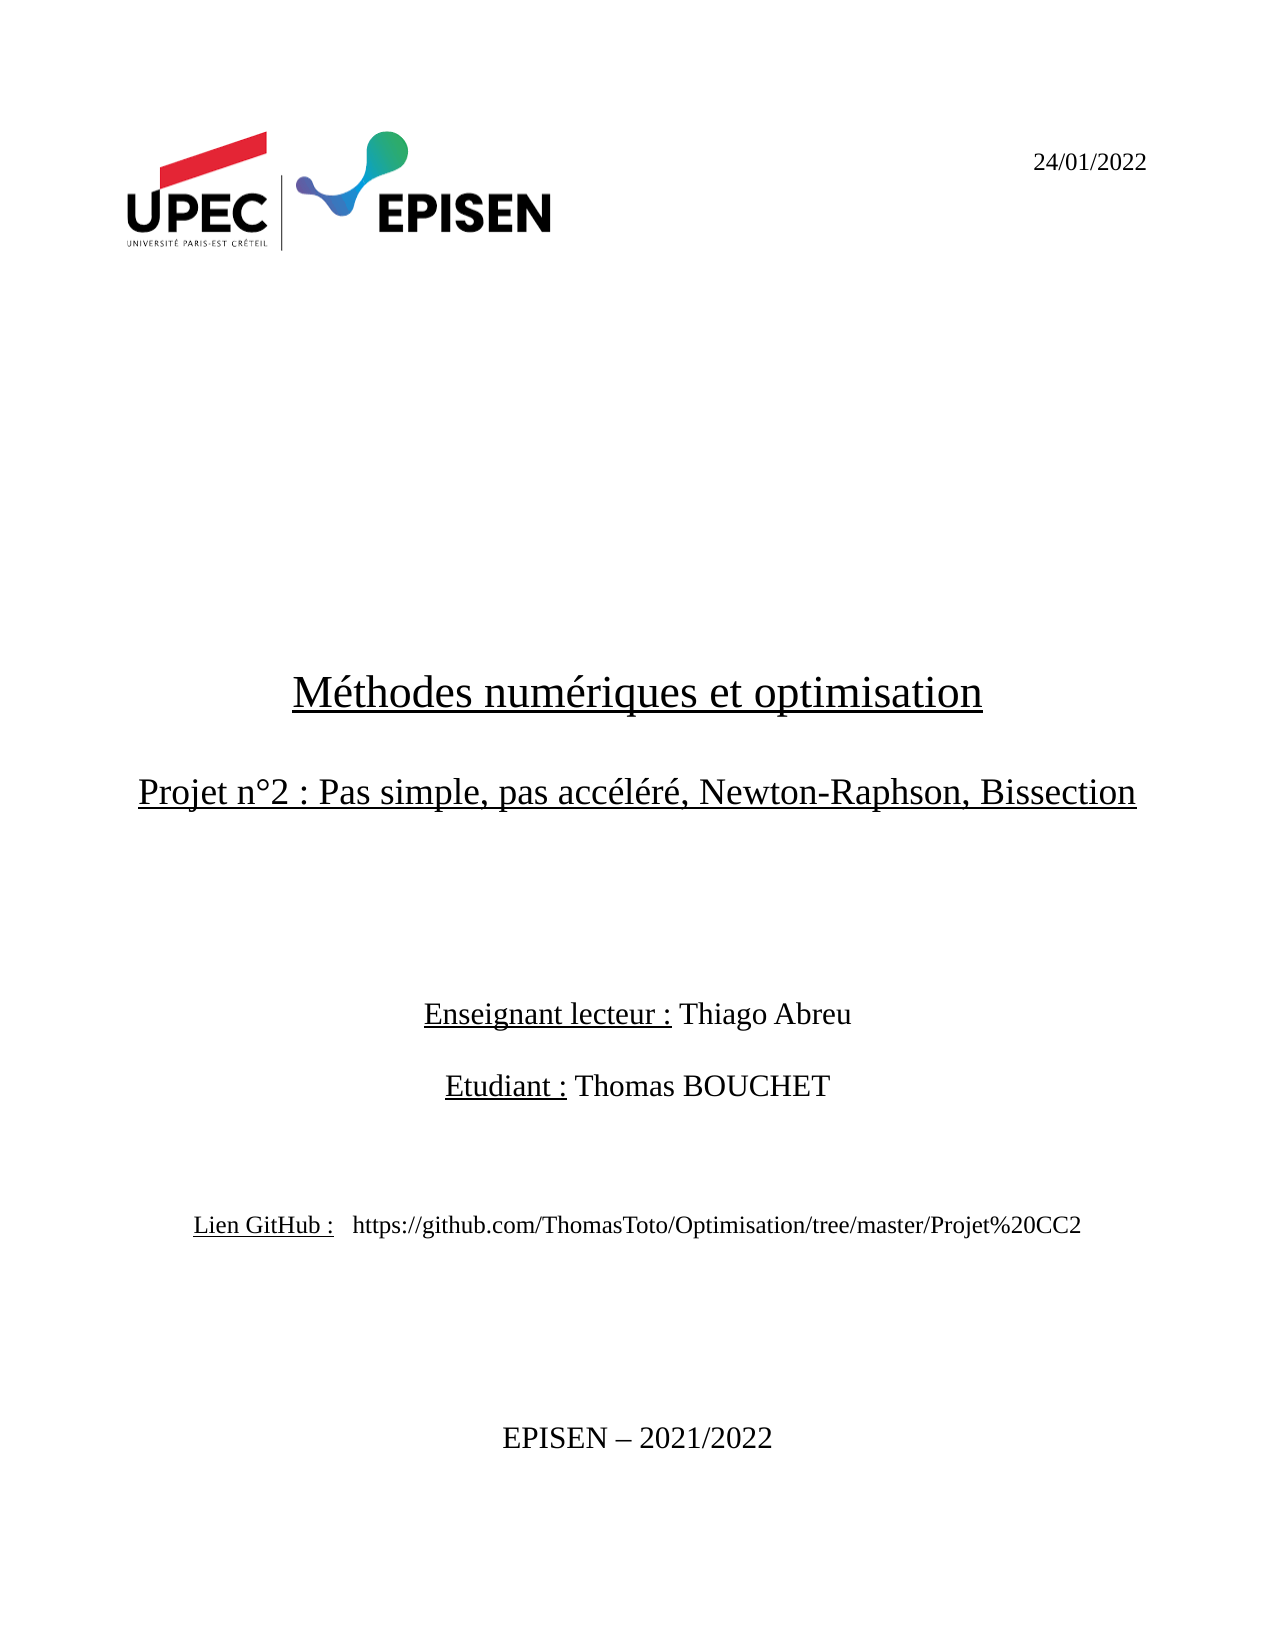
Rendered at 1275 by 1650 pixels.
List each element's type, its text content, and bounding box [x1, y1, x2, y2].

text EPISEN – 2021/2022 [118, 1419, 1157, 1455]
text Etudiant : Thomas BOUCHET [118, 1067, 1157, 1103]
text Lien GitHub : https://github.com/ThomasToto/Optimisation/tree/master/Projet%20CC2 [118, 1211, 1157, 1239]
text Enseignant lecteur : Thiago Abreu [118, 995, 1157, 1031]
text Méthodes numériques et optimisation [118, 664, 1157, 717]
text 24/01/2022 [118, 118, 1157, 176]
picture [127, 131, 551, 251]
text Projet n°2 : Pas simple, pas accéléré, Newton-Raphson, Bissection [118, 770, 1157, 813]
